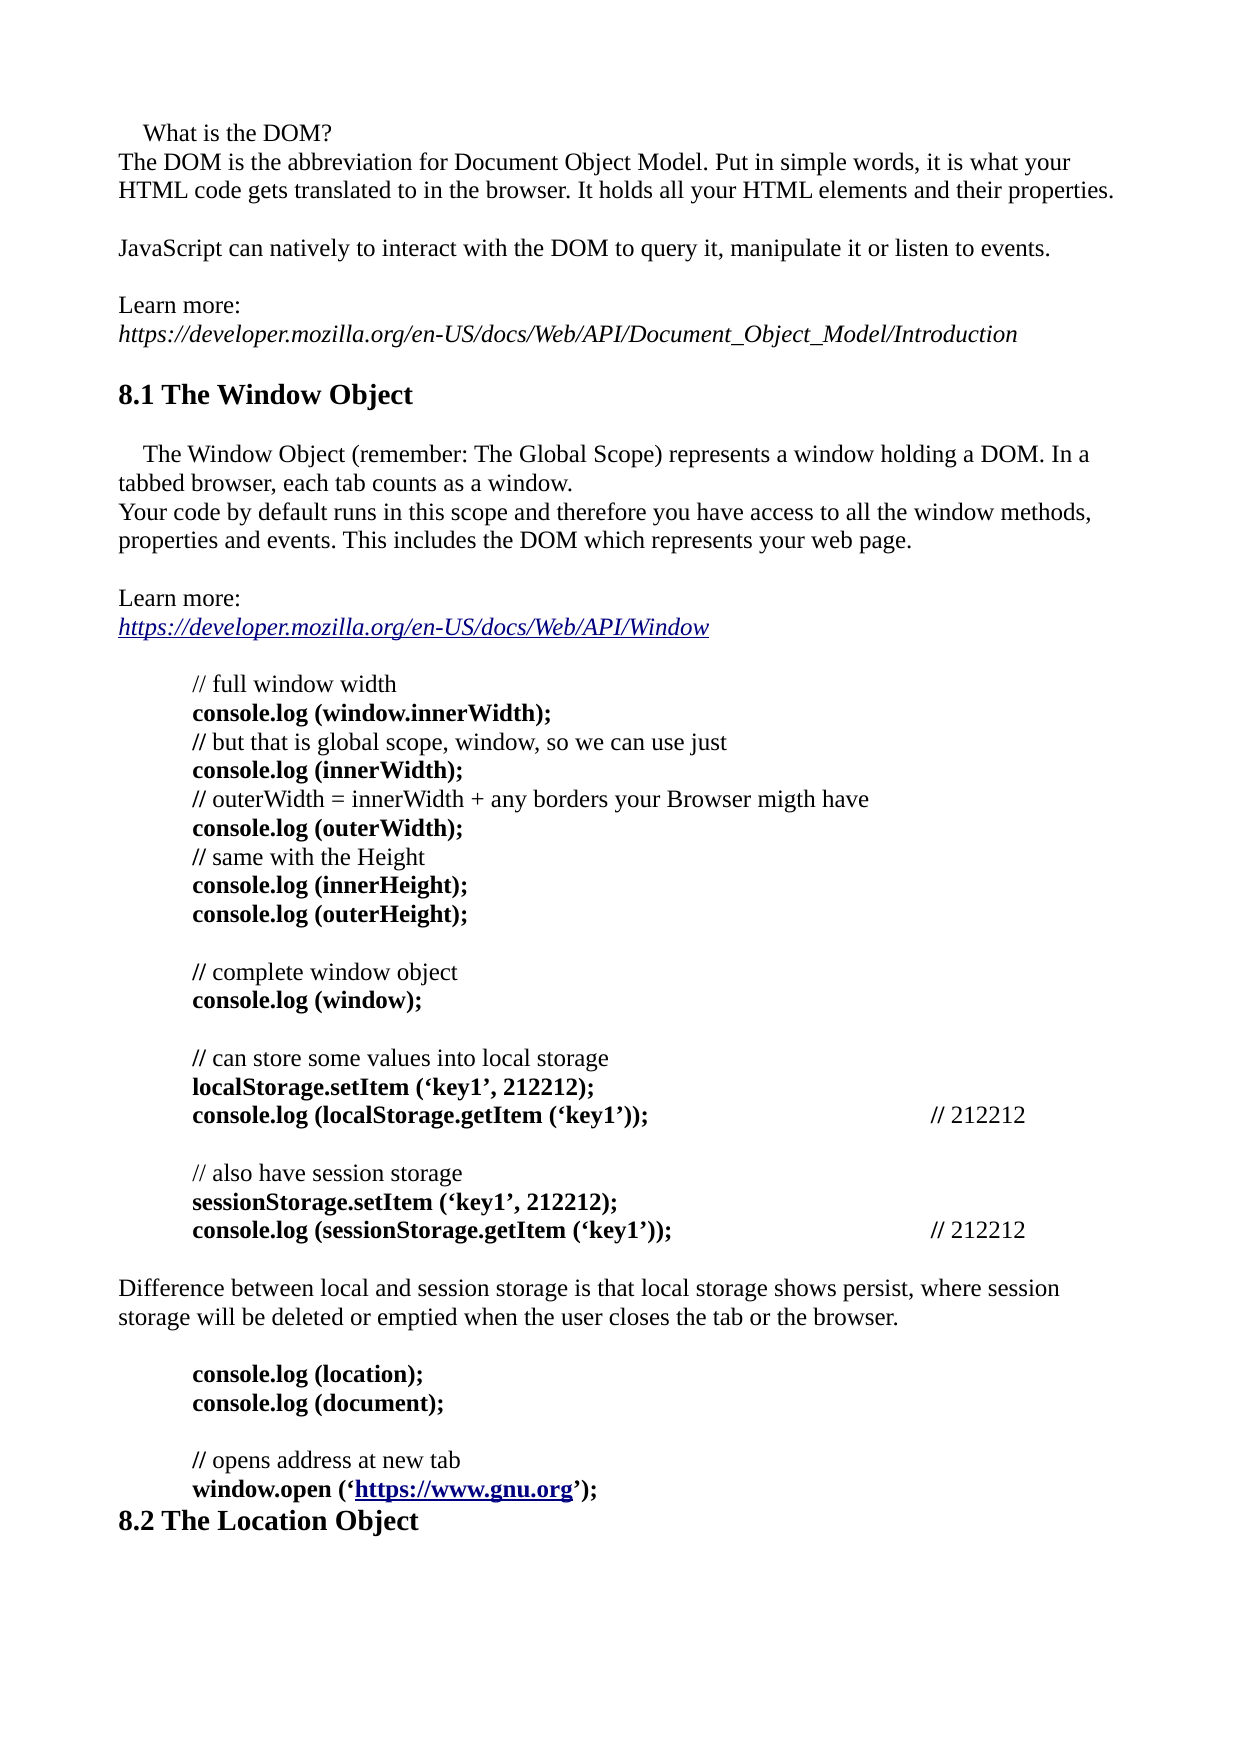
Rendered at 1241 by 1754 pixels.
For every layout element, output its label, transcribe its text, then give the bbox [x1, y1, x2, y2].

text The DOM is the abbreviation for Document Object Model. Put in simple words, it is what your HTML code gets translated to in the browser. It holds all your HTML elements and their properties. [118, 147, 1122, 204]
text The Window Object (remember: The Global Scope) represents a window holding a DOM. In a tabbed browser, each tab counts as a window. [118, 439, 1122, 497]
text console.log (innerWidth); [118, 755, 1122, 784]
text // opens address at new tab [118, 1445, 1122, 1474]
text console.log (outerWidth); [118, 813, 1122, 842]
text console.log (document); [118, 1388, 1122, 1417]
text console.log (window.innerWidth); [118, 698, 1122, 727]
text // but that is global scope, window, so we can use just [118, 727, 1122, 755]
text console.log (innerHeight); [118, 870, 1122, 899]
text console.log (localStorage.getItem (‘key1’)); // 212212 [118, 1100, 1122, 1129]
text localStorage.setItem (‘key1’, 212212); [118, 1072, 1122, 1100]
text https://developer.mozilla.org/en-US/docs/Web/API/Window [118, 612, 1122, 640]
text console.log (sessionStorage.getItem (‘key1’)); // 212212 [118, 1215, 1122, 1244]
text // complete window object [118, 957, 1122, 985]
text Learn more: [118, 583, 1122, 612]
text 8.1 The Window Object [118, 377, 1122, 410]
text console.log (location); [118, 1359, 1122, 1388]
text JavaScript can natively to interact with the DOM to query it, manipulate it or listen to events. [118, 233, 1122, 262]
text console.log (outerHeight); [118, 899, 1122, 928]
text sessionStorage.setItem (‘key1’, 212212); [118, 1187, 1122, 1215]
text What is the DOM? [118, 118, 1122, 147]
text // same with the Height [118, 842, 1122, 870]
text https://developer.mozilla.org/en-US/docs/Web/API/Document_Object_Model/Introduction [118, 319, 1122, 348]
text console.log (window); [118, 985, 1122, 1014]
text // outerWidth = innerWidth + any borders your Browser migth have [118, 784, 1122, 813]
text Your code by default runs in this scope and therefore you have access to all the window methods, properties and events. This includes the DOM which represents your web page. [118, 497, 1122, 554]
text Difference between local and session storage is that local storage shows persist, where session storage will be deleted or emptied when the user closes the tab or the browser. [118, 1273, 1122, 1330]
text // also have session storage [118, 1158, 1122, 1187]
text // full window width [118, 669, 1122, 698]
text window.open (‘https://www.gnu.org’); [118, 1474, 1122, 1503]
text // can store some values into local storage [118, 1043, 1122, 1072]
text Learn more: [118, 291, 1122, 319]
text 8.2 The Location Object [118, 1503, 1122, 1536]
